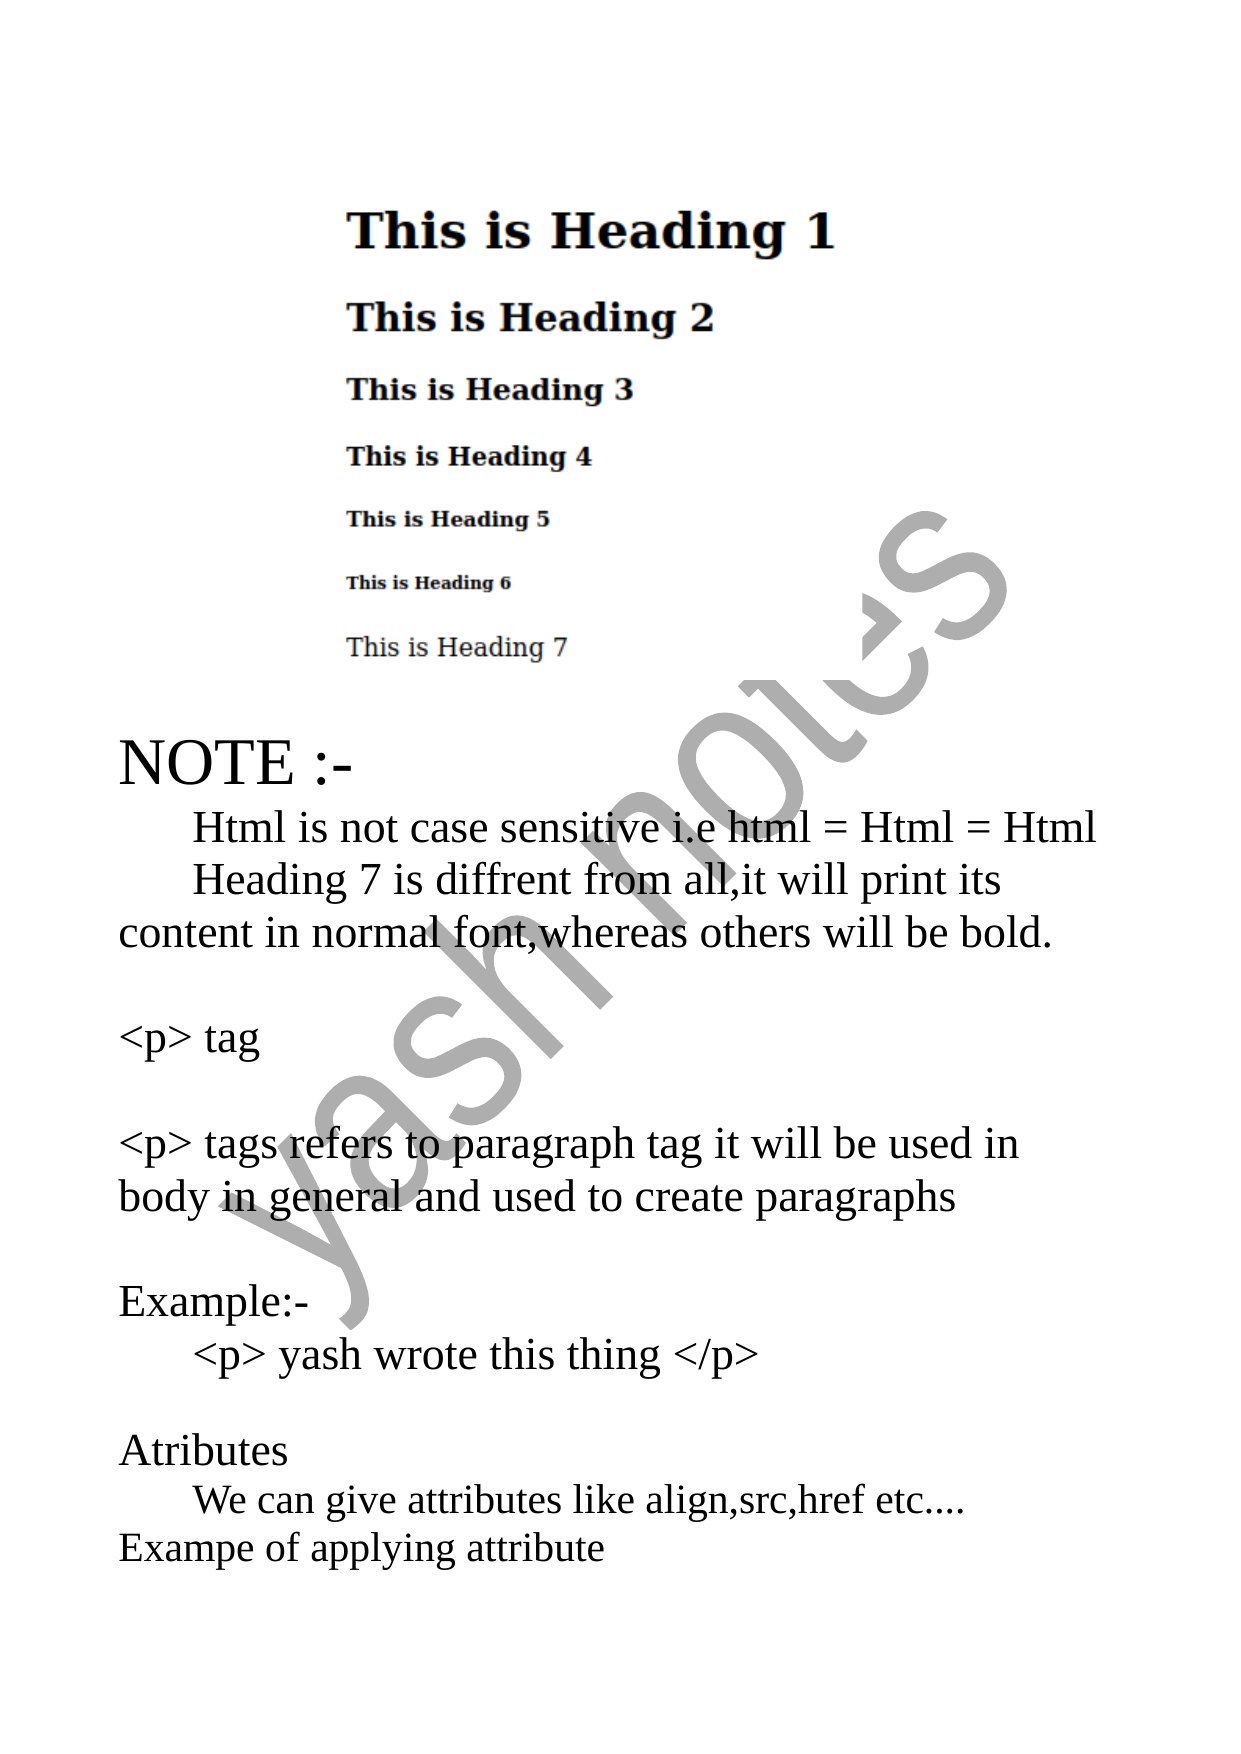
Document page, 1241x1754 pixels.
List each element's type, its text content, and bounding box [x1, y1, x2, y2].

text [756, 723, 1122, 799]
text [696, 731, 785, 799]
text Html is not case sensitive i.e html = Html = Html [723, 799, 785, 821]
text Html is not case sensitive i.e html = Html = Html [118, 799, 620, 852]
text Atributes [118, 1422, 1122, 1475]
picture [334, 172, 863, 680]
text [411, 1010, 1122, 1063]
text <p> yash wrote this thing </p> [118, 1326, 1122, 1379]
text NOTE :- [118, 723, 696, 799]
text <p> tags refers to paragraph tag it will be used in body in general and used to create paragraphs [118, 1116, 1122, 1221]
text <p> tag [118, 1010, 410, 1063]
text Html is not case sensitive i.e html = Html = Html [662, 799, 1122, 852]
text We can give attributes like align,src,href etc.... [118, 1475, 1122, 1523]
text Example:- [118, 1274, 351, 1326]
text Html is not case sensitive i.e html = Html = Html [618, 813, 688, 852]
text [358, 1274, 1122, 1326]
text Exampe of applying attribute [118, 1523, 1122, 1571]
text Heading 7 is diffrent from all,it will print its content in normal font,whereas others will be bold. [118, 852, 1122, 957]
